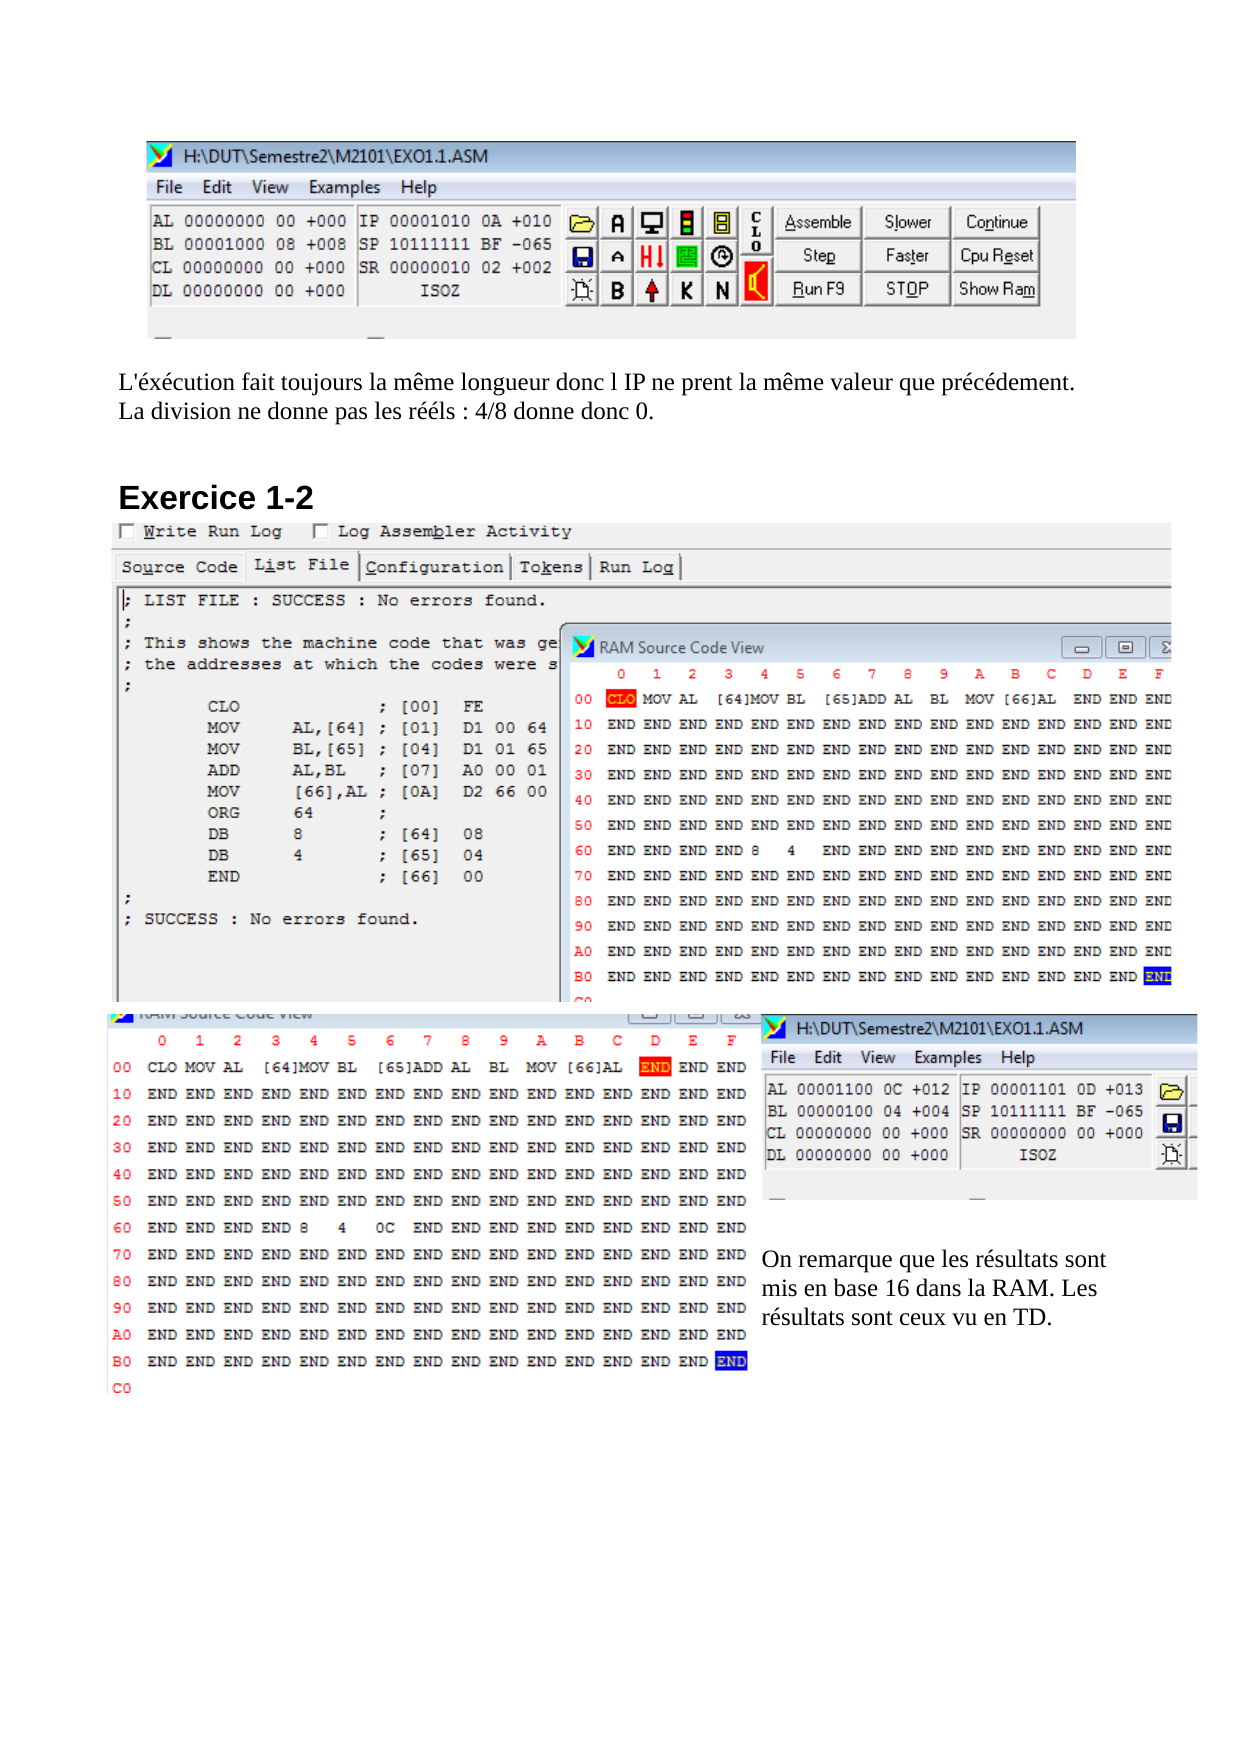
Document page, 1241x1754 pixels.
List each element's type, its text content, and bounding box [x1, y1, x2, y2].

text L'éxécution fait toujours la même longueur donc l IP ne prent la même valeur que précédement. [118, 367, 1122, 396]
text On remarque que les résultats sont mis en base 16 dans la RAM. Les résultats sont ceux vu en TD. [759, 1244, 1122, 1330]
picture [106, 1014, 585, 1393]
subtitle Exercice 1-2 [118, 478, 1122, 517]
text La division ne donne pas les rééls : 4/8 donne donc 0. [118, 396, 1122, 424]
